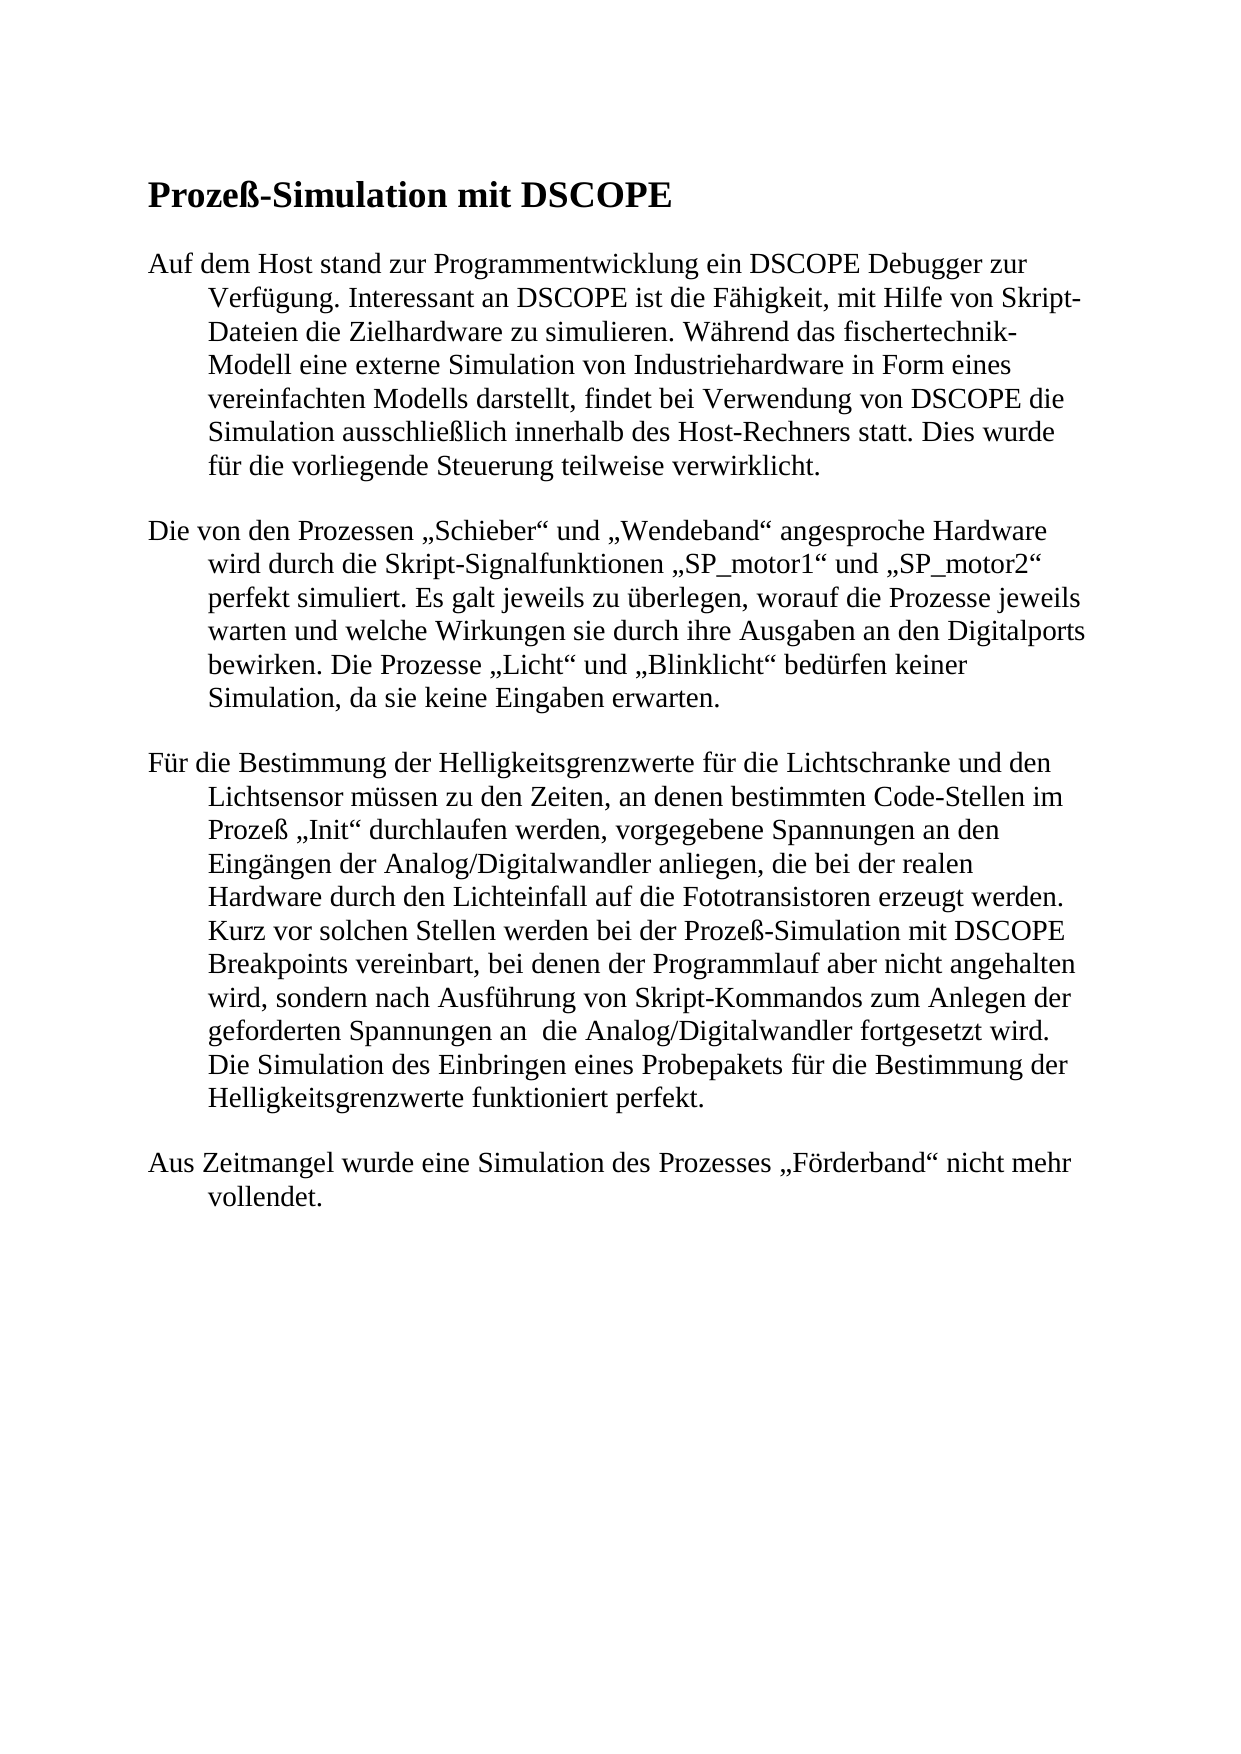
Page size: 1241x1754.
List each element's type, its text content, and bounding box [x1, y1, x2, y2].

subtitle Auf dem Host stand zur Programmentwicklung ein DSCOPE Debugger zur Verfügung. Interessant an DSCOPE ist die Fähigkeit, mit Hilfe von Skript-Dateien die Zielhardware zu simulieren. Während das fischertechnik-Modell eine externe Simulation von Industriehardware in Form eines vereinfachten Modells darstellt, findet bei Verwendung von DSCOPE die Simulation ausschließlich innerhalb des Host-Rechners statt. Dies wurde für die vorliegende Steuerung teilweise verwirklicht. [148, 247, 1093, 482]
subtitle Aus Zeitmangel wurde eine Simulation des Prozesses „Förderband“ nicht mehr vollendet. [148, 1146, 1093, 1213]
subtitle Die von den Prozessen „Schieber“ und „Wendeband“ angesproche Hardware wird durch die Skript-Signalfunktionen „SP_motor1“ und „SP_motor2“ perfekt simuliert. Es galt jeweils zu überlegen, worauf die Prozesse jeweils warten und welche Wirkungen sie durch ihre Ausgaben an den Digitalports bewirken. Die Prozesse „Licht“ und „Blinklicht“ bedürfen keiner Simulation, da sie keine Eingaben erwarten. [148, 513, 1093, 714]
subtitle Für die Bestimmung der Helligkeitsgrenzwerte für die Lichtschranke und den Lichtsensor müssen zu den Zeiten, an denen bestimmten Code-Stellen im Prozeß „Init“ durchlaufen werden, vorgegebene Spannungen an den Eingängen der Analog/Digitalwandler anliegen, die bei der realen Hardware durch den Lichteinfall auf die Fototransistoren erzeugt werden. Kurz vor solchen Stellen werden bei der Prozeß-Simulation mit DSCOPE Breakpoints vereinbart, bei denen der Programmlauf aber nicht angehalten wird, sondern nach Ausführung von Skript-Kommandos zum Anlegen der geforderten Spannungen an die Analog/Digitalwandler fortgesetzt wird. Die Simulation des Einbringen eines Probepakets für die Bestimmung der Helligkeitsgrenzwerte funktioniert perfekt. [148, 745, 1093, 1114]
subtitle Prozeß-Simulation mit DSCOPE [148, 173, 1093, 216]
